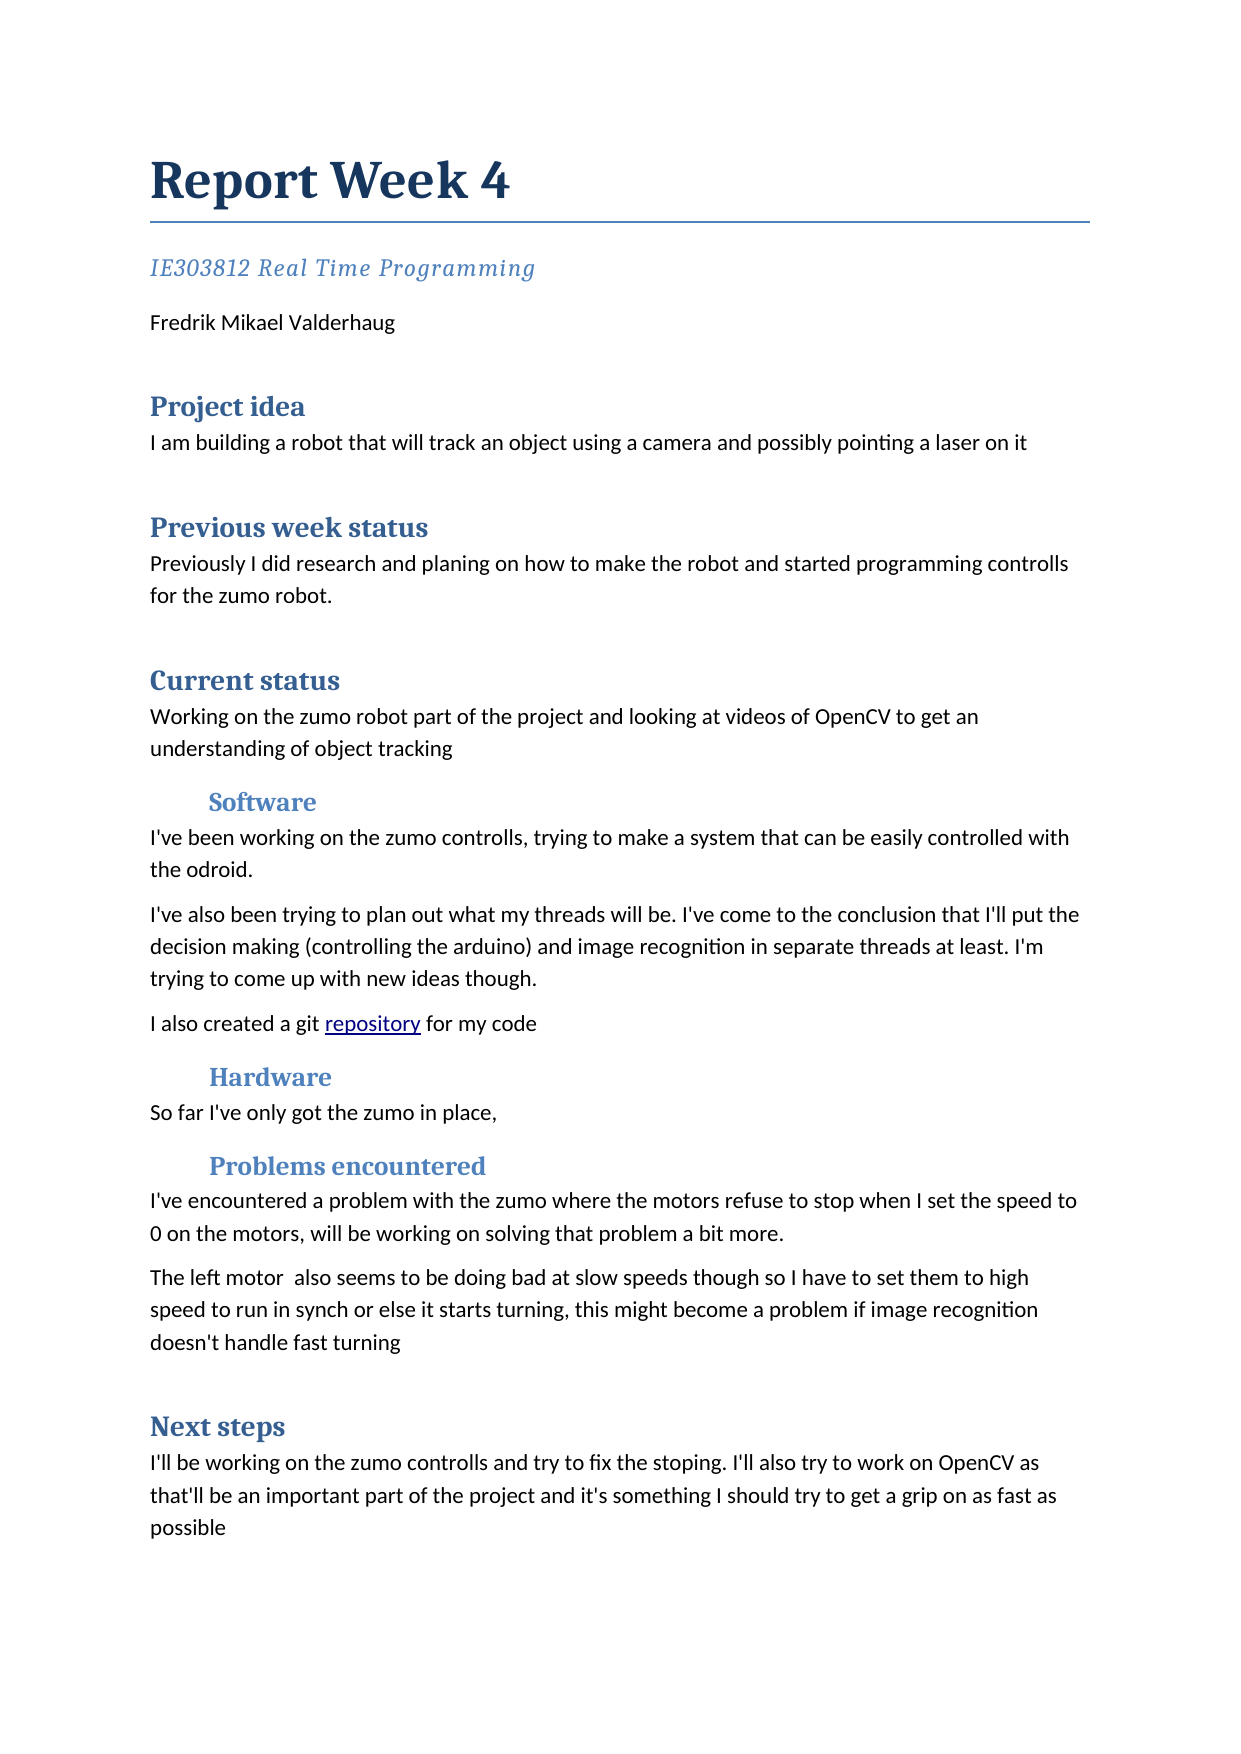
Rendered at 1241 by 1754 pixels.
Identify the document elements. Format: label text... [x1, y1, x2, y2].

subtitle Next steps [150, 1410, 1090, 1443]
subtitle Hardware [209, 1062, 1090, 1093]
text Previously I did research and planing on how to make the robot and started programming controlls for the zumo robot. [150, 549, 1090, 609]
subtitle Project idea [150, 390, 1090, 423]
text So far I've only got the zumo in place, [150, 1098, 1090, 1126]
text Fredrik Mikael Valderhaug [150, 308, 1090, 336]
subtitle IE303812 Real Time Programming [150, 254, 1090, 283]
text I've also been trying to plan out what my threads will be. I've come to the conclusion that I'll put the decision making (controlling the arduino) and image recognition in separate threads at least. I'm trying to come up with new ideas though. [150, 900, 1090, 992]
subtitle Problems encountered [209, 1151, 1090, 1182]
text I'll be working on the zumo controlls and try to fix the stoping. I'll also try to work on OpenCV as that'll be an important part of the project and it's something I should try to get a grip on as fast as possible [150, 1448, 1090, 1541]
title Report Week 4 [150, 150, 1090, 221]
text I also created a git repository for my code [150, 1009, 1090, 1037]
text I am building a robot that will track an object using a camera and possibly pointing a laser on it [150, 428, 1090, 457]
text I've encountered a problem with the zumo where the motors refuse to stop when I set the speed to 0 on the motors, will be working on solving that problem a bit more. [150, 1187, 1090, 1247]
subtitle Previous week status [150, 511, 1090, 544]
subtitle Current status [150, 664, 1090, 697]
text The left motor also seems to be doing bad at slow speeds though so I have to set them to high speed to run in synch or else it starts turning, this might become a problem if image recognition doesn't handle fast turning [150, 1263, 1090, 1356]
text Working on the zumo robot part of the project and looking at videos of OpenCV to get an understanding of object tracking [150, 702, 1090, 762]
subtitle Software [209, 787, 1090, 818]
text I've been working on the zumo controlls, trying to make a system that can be easily controlled with the odroid. [150, 823, 1090, 883]
